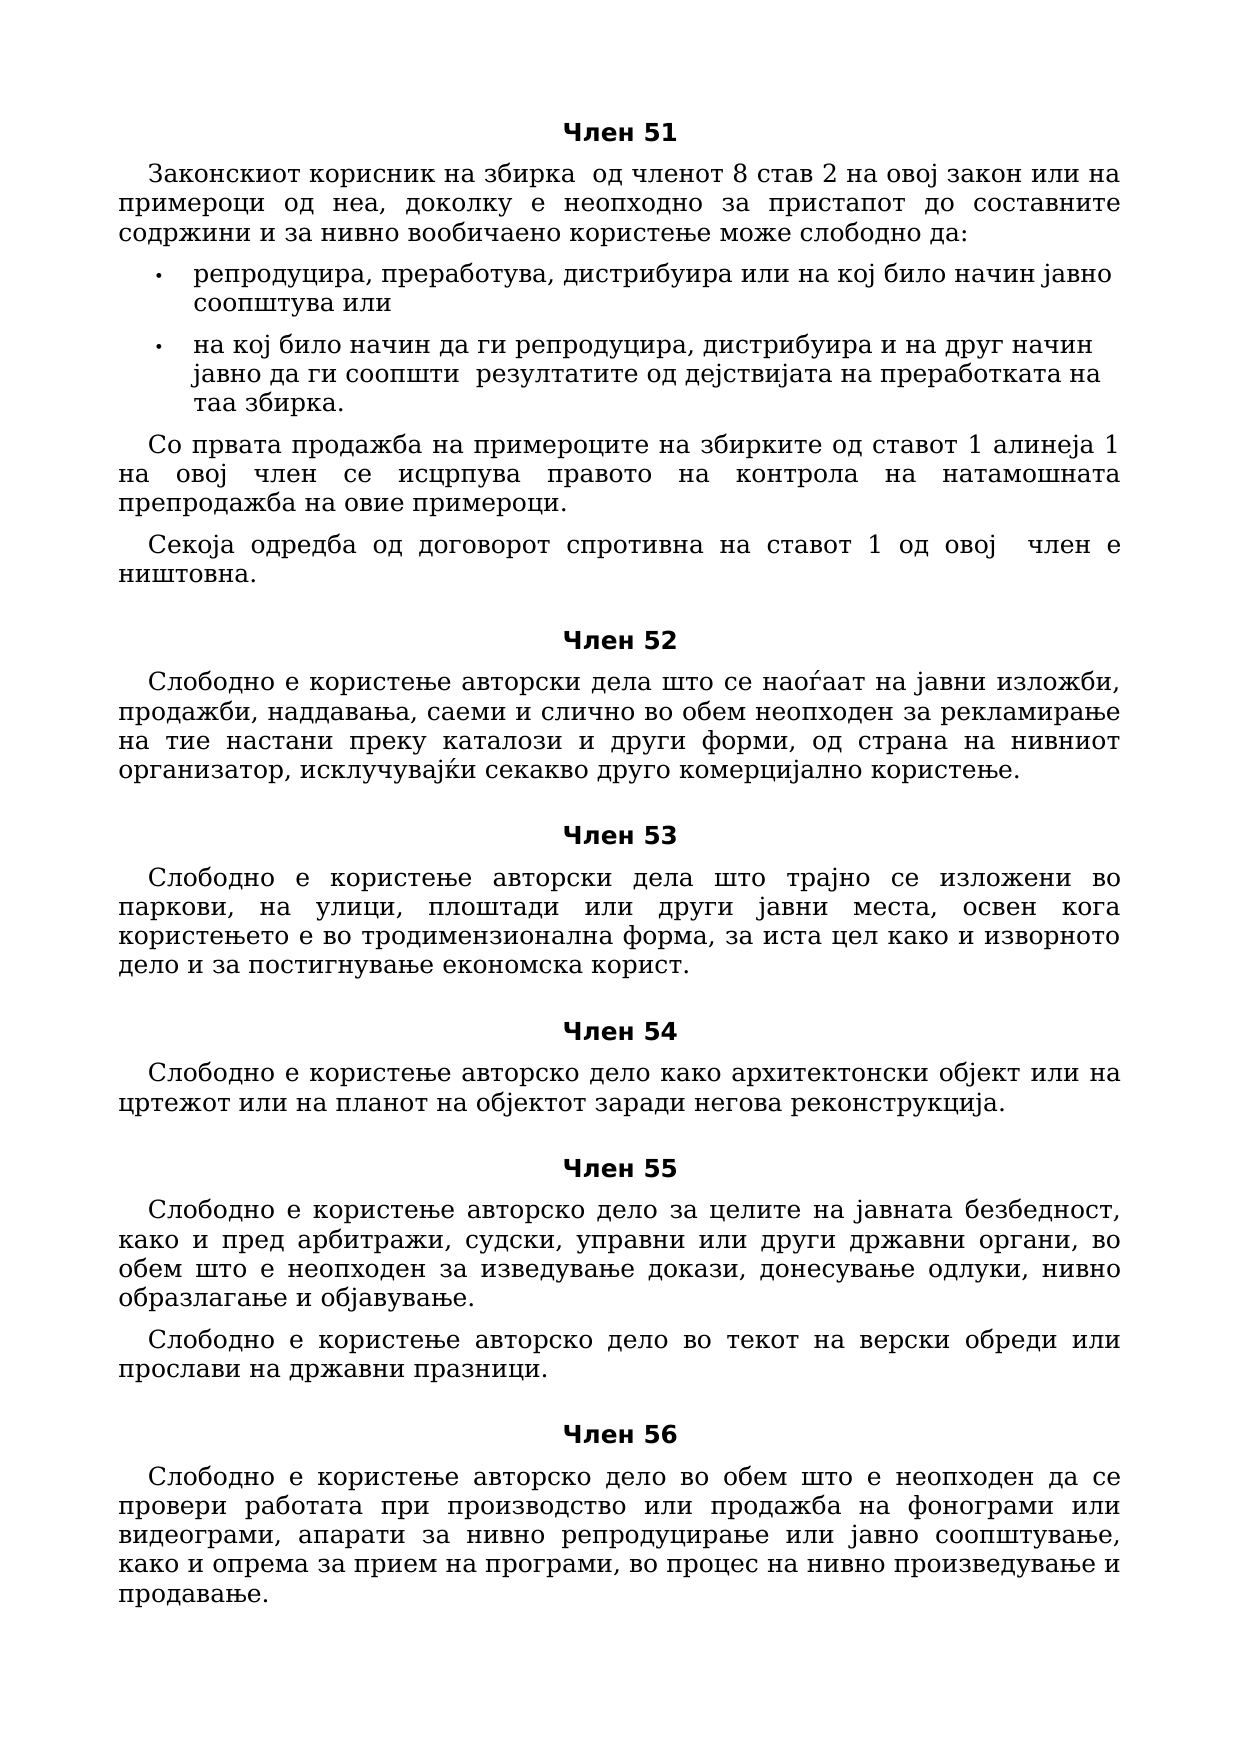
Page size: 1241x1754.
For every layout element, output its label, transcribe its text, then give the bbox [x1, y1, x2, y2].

text Слободно е користење авторско дело во текот на верски обреди или прослави на државни празници. [118, 1325, 1122, 1383]
subtitle Член 52 [118, 626, 1122, 655]
list репродуцира, преработува, дистрибуира или на кој било начин јавно соопштува или [156, 259, 1122, 318]
text Со првата продажба на примероците на збирките од ставот 1 алинеја 1 на овој член се исцрпува правото на контрола на натамошната препродажба на овие примероци. [118, 430, 1122, 518]
text Секоја одредба од договорот спротивна на ставот 1 од овој член е ништовна. [118, 530, 1122, 589]
subtitle Член 55 [118, 1154, 1122, 1183]
subtitle Член 56 [118, 1421, 1122, 1449]
text Слободно е користење авторско дело во обем што е неопходен да се провери работата при производство или продажба на фонограми или видеограми, апарати за нивно репродуцирање или јавно соопштување, како и опрема за прием на програми, во процес на нивно произведување и продавање. [118, 1462, 1122, 1608]
subtitle Член 53 [118, 822, 1122, 851]
list на кој било начин да ги репродуцира, дистрибуира и на друг начин јавно да ги соопшти резултатите од дејствијата на преработката на таа збирка. [156, 330, 1122, 418]
subtitle Член 51 [118, 118, 1122, 147]
text Слободно е користење авторски дела што се наоѓаат на јавни изложби, продажби, наддавања, саеми и слично во обем неопходен за рекламирање на тие настани преку каталози и други форми, од страна на нивниот организатор, исклучувајќи секакво друго комерцијално користење. [118, 667, 1122, 784]
text Слободно е користење авторско дело како архитектонски објект или на цртежот или на планот на објектот заради негова реконструкција. [118, 1058, 1122, 1117]
text Слободно е користење авторски дела што трајно се изложени во паркови, на улици, плоштади или други јавни места, освен кога користењето е во тродимензионална форма, за иста цел како и изворното дело и за постигнување економска корист. [118, 863, 1122, 980]
text Законскиот корисник на збирка од членот 8 став 2 на овој закон или на примероци од неа, доколку е неопходно за пристапот до составните содржини и за нивно вообичаено користење може слободно да: [118, 159, 1122, 247]
text Слободно е користење авторско дело за целите на јавната безбедност, како и пред арбитражи, судски, управни или други државни органи, во обем што е неопходен за изведување докази, донесување одлуки, нивно образлагање и објавување. [118, 1196, 1122, 1312]
subtitle Член 54 [118, 1017, 1122, 1046]
